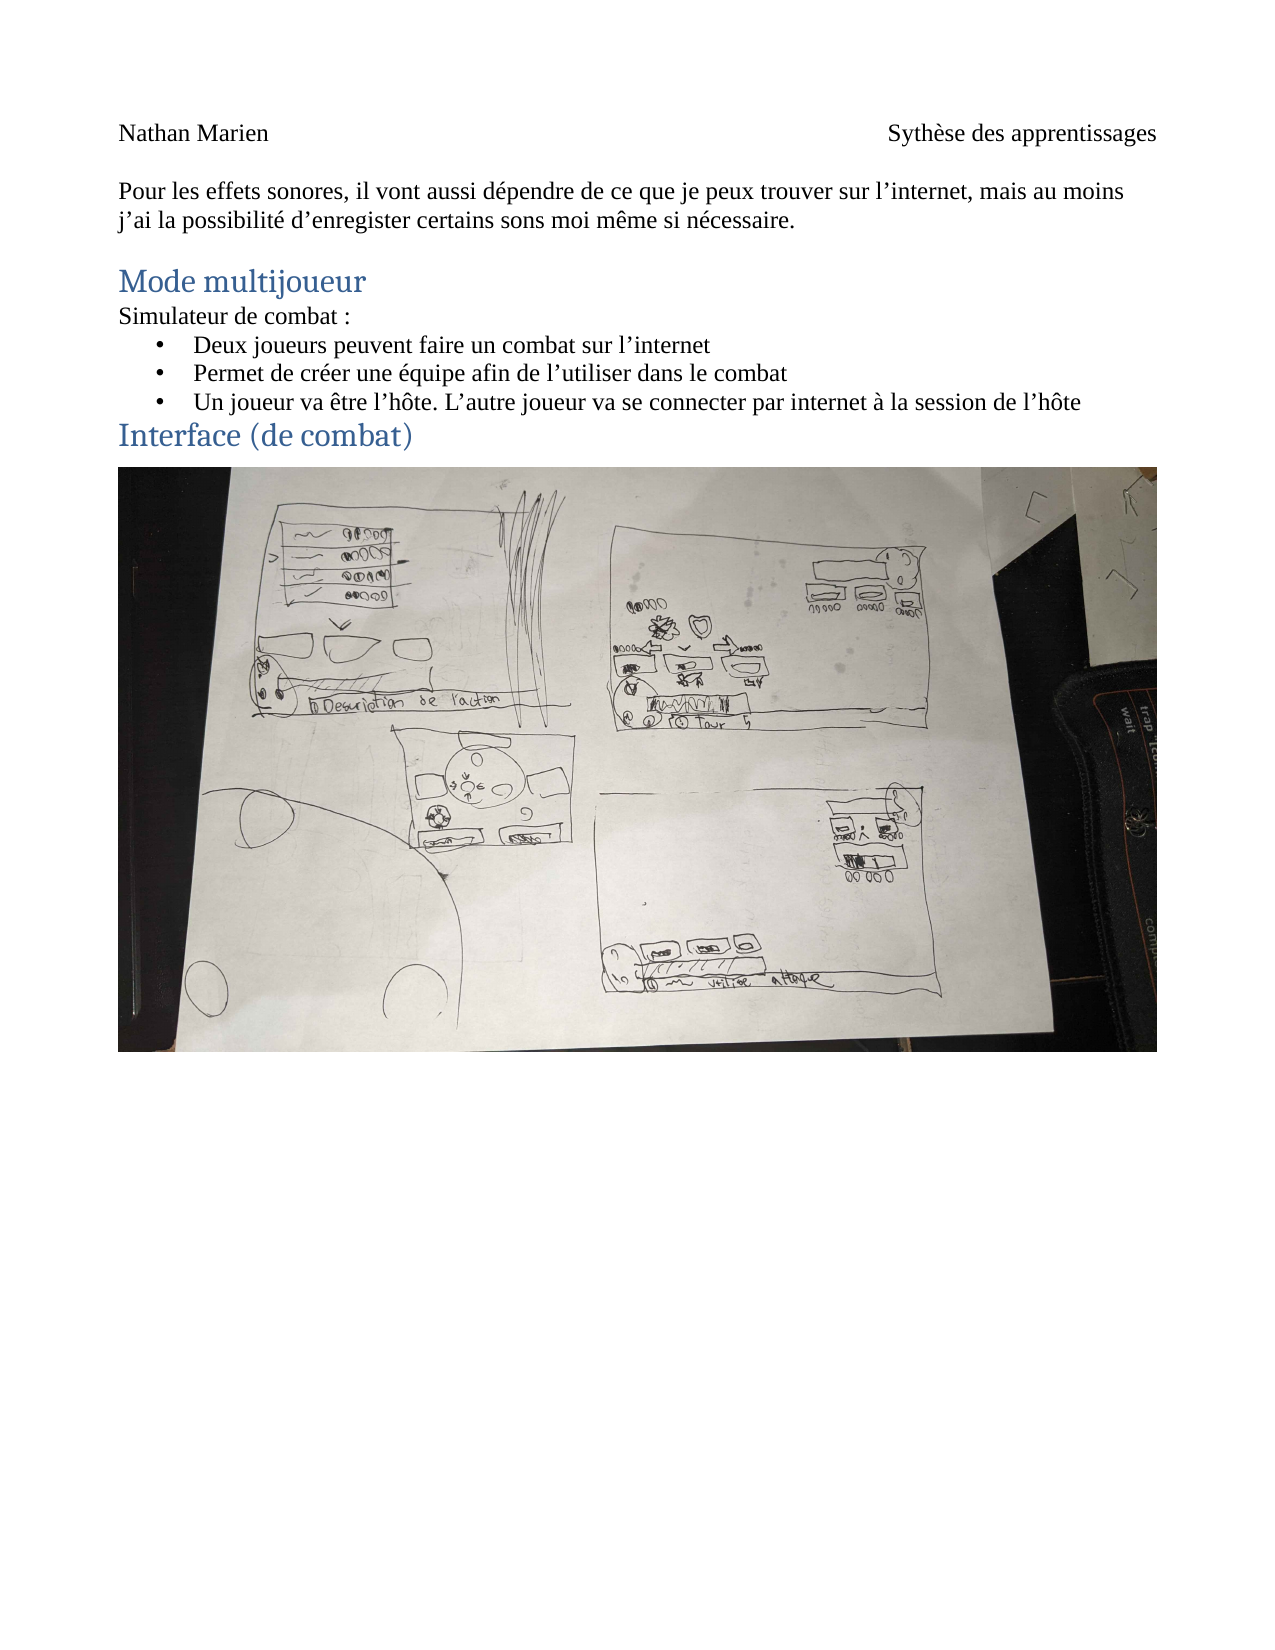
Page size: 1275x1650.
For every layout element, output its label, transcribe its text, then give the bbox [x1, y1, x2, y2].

subtitle Interface (de combat) [118, 416, 1157, 454]
list Un joueur va être l’hôte. L’autre joueur va se connecter par internet à la session de l’hôte [156, 387, 1157, 416]
text Simulateur de combat : [118, 301, 1157, 330]
subtitle Mode multijoueur [118, 263, 1157, 301]
picture [118, 467, 1157, 1052]
list Permet de créer une équipe afin de l’utiliser dans le combat [156, 358, 1157, 387]
list Deux joueurs peuvent faire un combat sur l’internet [156, 330, 1157, 358]
text Pour les effets sonores, il vont aussi dépendre de ce que je peux trouver sur l’internet, mais au moins j’ai la possibilité d’enregister certains sons moi même si nécessaire. [118, 176, 1157, 234]
